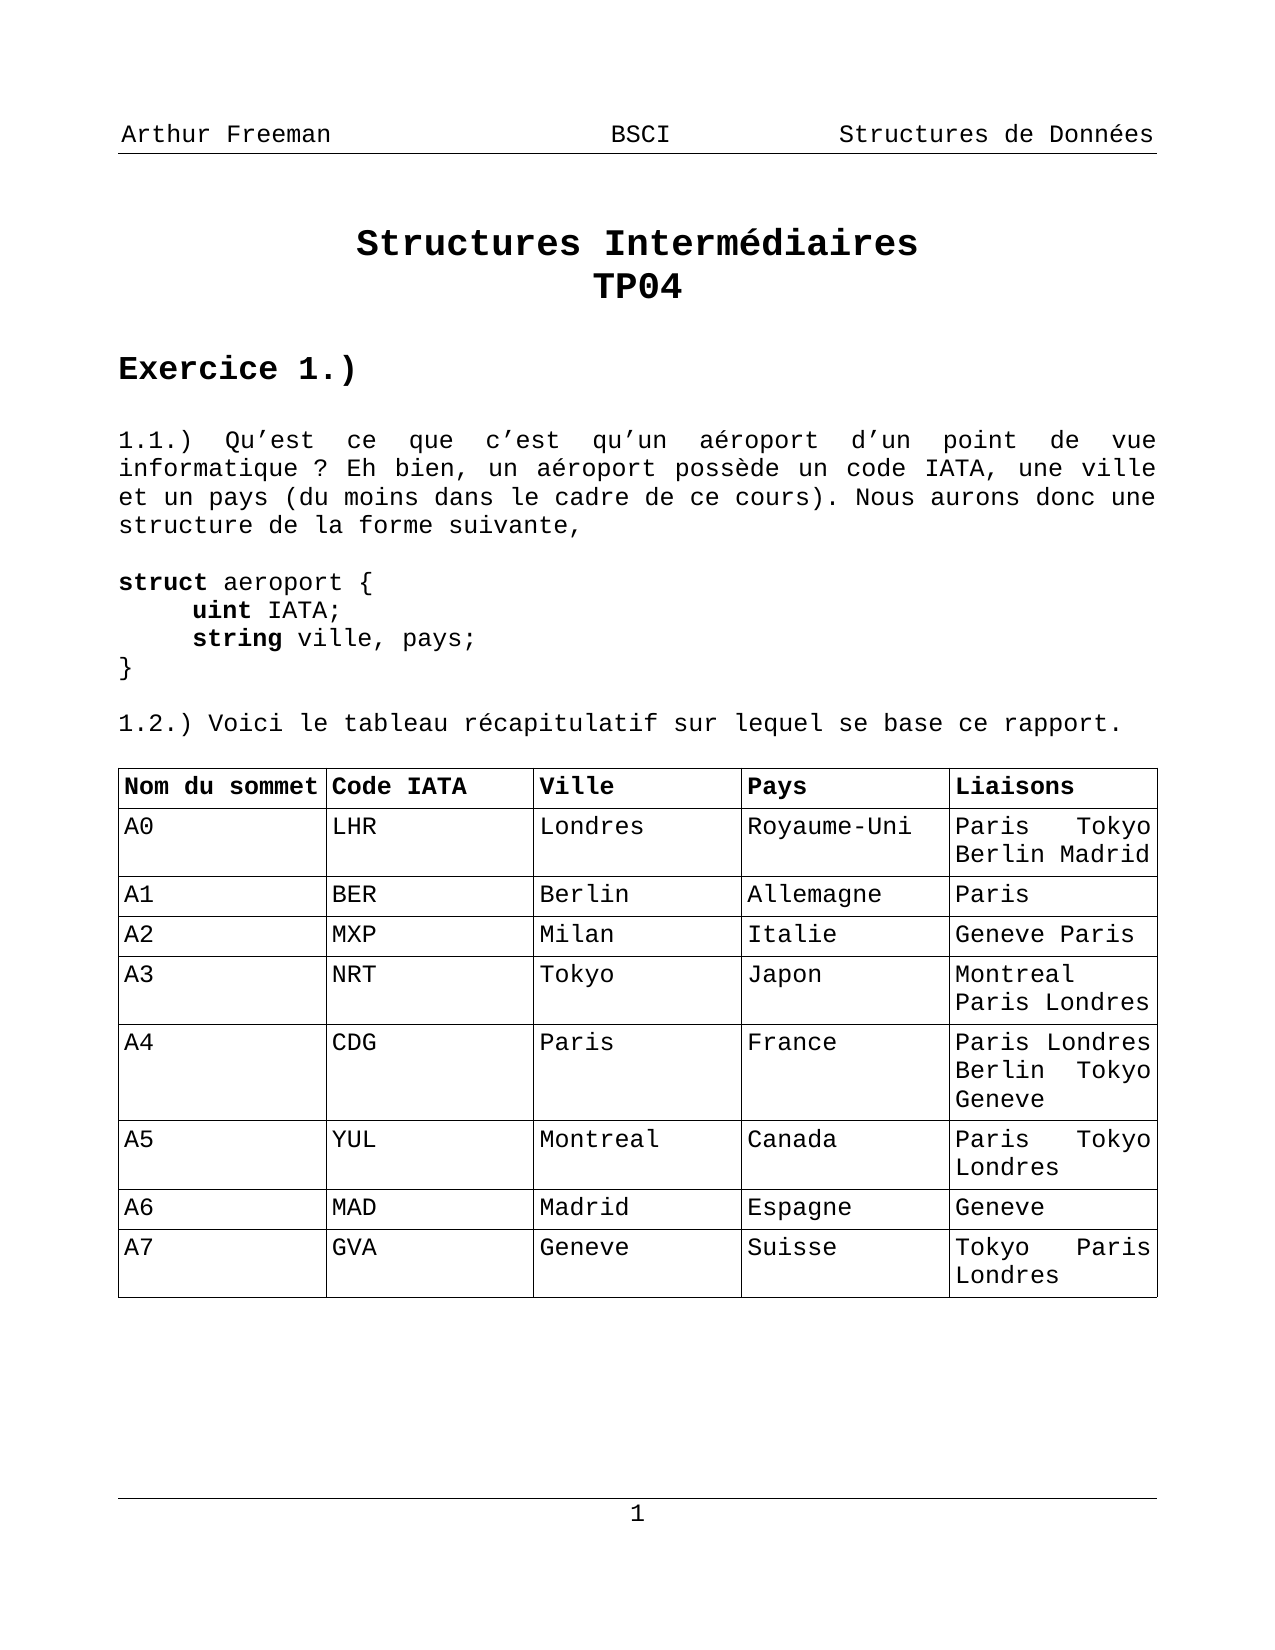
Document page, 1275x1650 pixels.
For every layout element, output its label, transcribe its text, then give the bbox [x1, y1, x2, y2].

table_header Nom du sommet [119, 769, 326, 808]
text Exercice 1.) [118, 352, 1157, 390]
table_cell Paris [950, 877, 1157, 916]
table_cell A0 [119, 809, 326, 876]
table_cell Montreal [534, 1121, 741, 1189]
table_cell Paris Tokyo Londres [950, 1121, 1157, 1189]
table_cell Italie [742, 917, 949, 956]
text uint IATA; [118, 598, 1157, 626]
table_header Code IATA [327, 769, 533, 808]
table_cell Allemagne [742, 877, 949, 916]
table_cell BER [327, 877, 533, 916]
table_cell A5 [119, 1121, 326, 1189]
table_cell A4 [119, 1025, 326, 1120]
table_cell Royaume-Uni [742, 809, 949, 876]
table_cell Canada [742, 1121, 949, 1189]
table_cell Milan [534, 917, 741, 956]
table_cell Geneve [534, 1230, 741, 1297]
table_header Pays [742, 769, 949, 808]
text } [118, 654, 1157, 683]
table_cell GVA [327, 1230, 533, 1297]
table_cell A2 [119, 917, 326, 956]
text TP04 [118, 267, 1157, 309]
table_cell LHR [327, 809, 533, 876]
table_cell Paris [534, 1025, 741, 1120]
table_cell MAD [327, 1190, 533, 1228]
table_cell France [742, 1025, 949, 1120]
table_header Liaisons [950, 769, 1157, 808]
text struct aeroport { [118, 569, 1157, 598]
table_cell Tokyo [534, 957, 741, 1024]
text Structures Intermédiaires [118, 224, 1157, 267]
table_cell Paris Tokyo Berlin Madrid [950, 809, 1157, 876]
table_cell Geneve Paris [950, 917, 1157, 956]
table_cell Montreal Paris Londres [950, 957, 1157, 1024]
table_cell Londres [534, 809, 741, 876]
table_cell Tokyo Paris Londres [950, 1230, 1157, 1297]
table_cell NRT [327, 957, 533, 1024]
table_cell Espagne [742, 1190, 949, 1228]
table_cell CDG [327, 1025, 533, 1120]
table_cell A7 [119, 1230, 326, 1297]
table_cell Geneve [950, 1190, 1157, 1228]
text 1.1.) Qu’est ce que c’est qu’un aéroport d’un point de vue informatique ? Eh bien, un aéroport possède un code IATA, une ville et un pays (du moins dans le cadre de ce cours). Nous aurons donc une structure de la forme suivante, [118, 428, 1157, 541]
text string ville, pays; [118, 626, 1157, 654]
table_cell A3 [119, 957, 326, 1024]
table_cell Paris Londres Berlin Tokyo Geneve [950, 1025, 1157, 1120]
table_header Ville [534, 769, 741, 808]
table_cell YUL [327, 1121, 533, 1189]
table_cell Berlin [534, 877, 741, 916]
table_cell Suisse [742, 1230, 949, 1297]
table_cell A1 [119, 877, 326, 916]
table_cell Japon [742, 957, 949, 1024]
text 1.2.) Voici le tableau récapitulatif sur lequel se base ce rapport. [118, 711, 1157, 739]
table_cell A6 [119, 1190, 326, 1228]
table_cell MXP [327, 917, 533, 956]
table_cell Madrid [534, 1190, 741, 1228]
